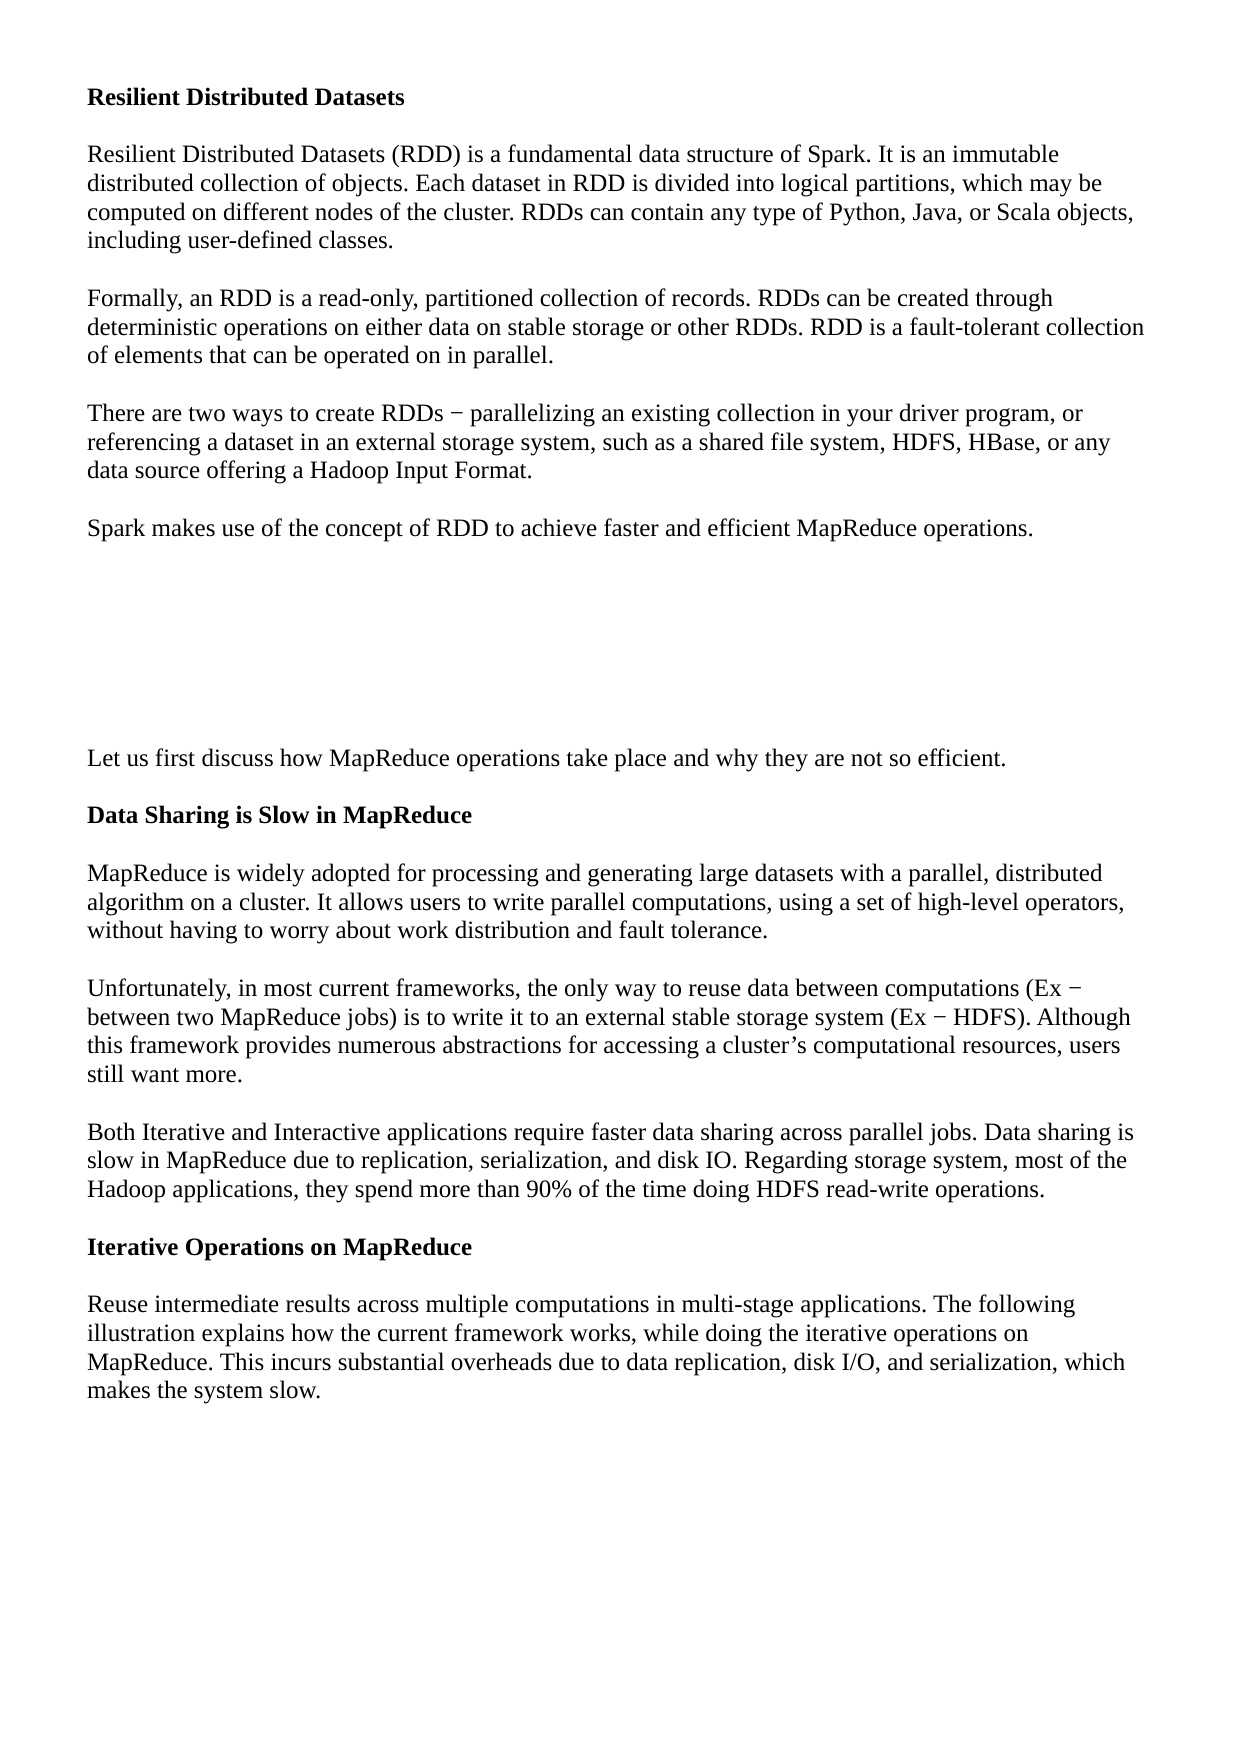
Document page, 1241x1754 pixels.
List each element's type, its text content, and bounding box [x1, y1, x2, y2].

text Formally, an RDD is a read-only, partitioned collection of records. RDDs can be created through deterministic operations on either data on stable storage or other RDDs. RDD is a fault-tolerant collection of elements that can be operated on in parallel. [87, 283, 1155, 369]
text MapReduce is widely adopted for processing and generating large datasets with a parallel, distributed algorithm on a cluster. It allows users to write parallel computations, using a set of high-level operators, without having to worry about work distribution and fault tolerance. [87, 858, 1155, 944]
text Iterative Operations on MapReduce [87, 1232, 1155, 1260]
text There are two ways to create RDDs − parallelizing an existing collection in your driver program, or referencing a dataset in an external storage system, such as a shared file system, HDFS, HBase, or any data source offering a Hadoop Input Format. [87, 398, 1155, 484]
text Spark makes use of the concept of RDD to achieve faster and efficient MapReduce operations. [87, 513, 1155, 542]
text Reuse intermediate results across multiple computations in multi-stage applications. The following illustration explains how the current framework works, while doing the iterative operations on MapReduce. This incurs substantial overheads due to data replication, disk I/O, and serialization, which makes the system slow. [87, 1289, 1155, 1404]
text Resilient Distributed Datasets (RDD) is a fundamental data structure of Spark. It is an immutable distributed collection of objects. Each dataset in RDD is divided into logical partitions, which may be computed on different nodes of the cluster. RDDs can contain any type of Python, Java, or Scala objects, including user-defined classes. [87, 139, 1155, 254]
text Both Iterative and Interactive applications require faster data sharing across parallel jobs. Data sharing is slow in MapReduce due to replication, serialization, and disk IO. Regarding storage system, most of the Hadoop applications, they spend more than 90% of the time doing HDFS read-write operations. [87, 1117, 1155, 1203]
text Resilient Distributed Datasets [87, 82, 1155, 110]
text Data Sharing is Slow in MapReduce [87, 800, 1155, 829]
text Let us first discuss how MapReduce operations take place and why they are not so efficient. [87, 743, 1155, 772]
text Unfortunately, in most current frameworks, the only way to reuse data between computations (Ex − between two MapReduce jobs) is to write it to an external stable storage system (Ex − HDFS). Although this framework provides numerous abstractions for accessing a cluster’s computational resources, users still want more. [87, 973, 1155, 1088]
